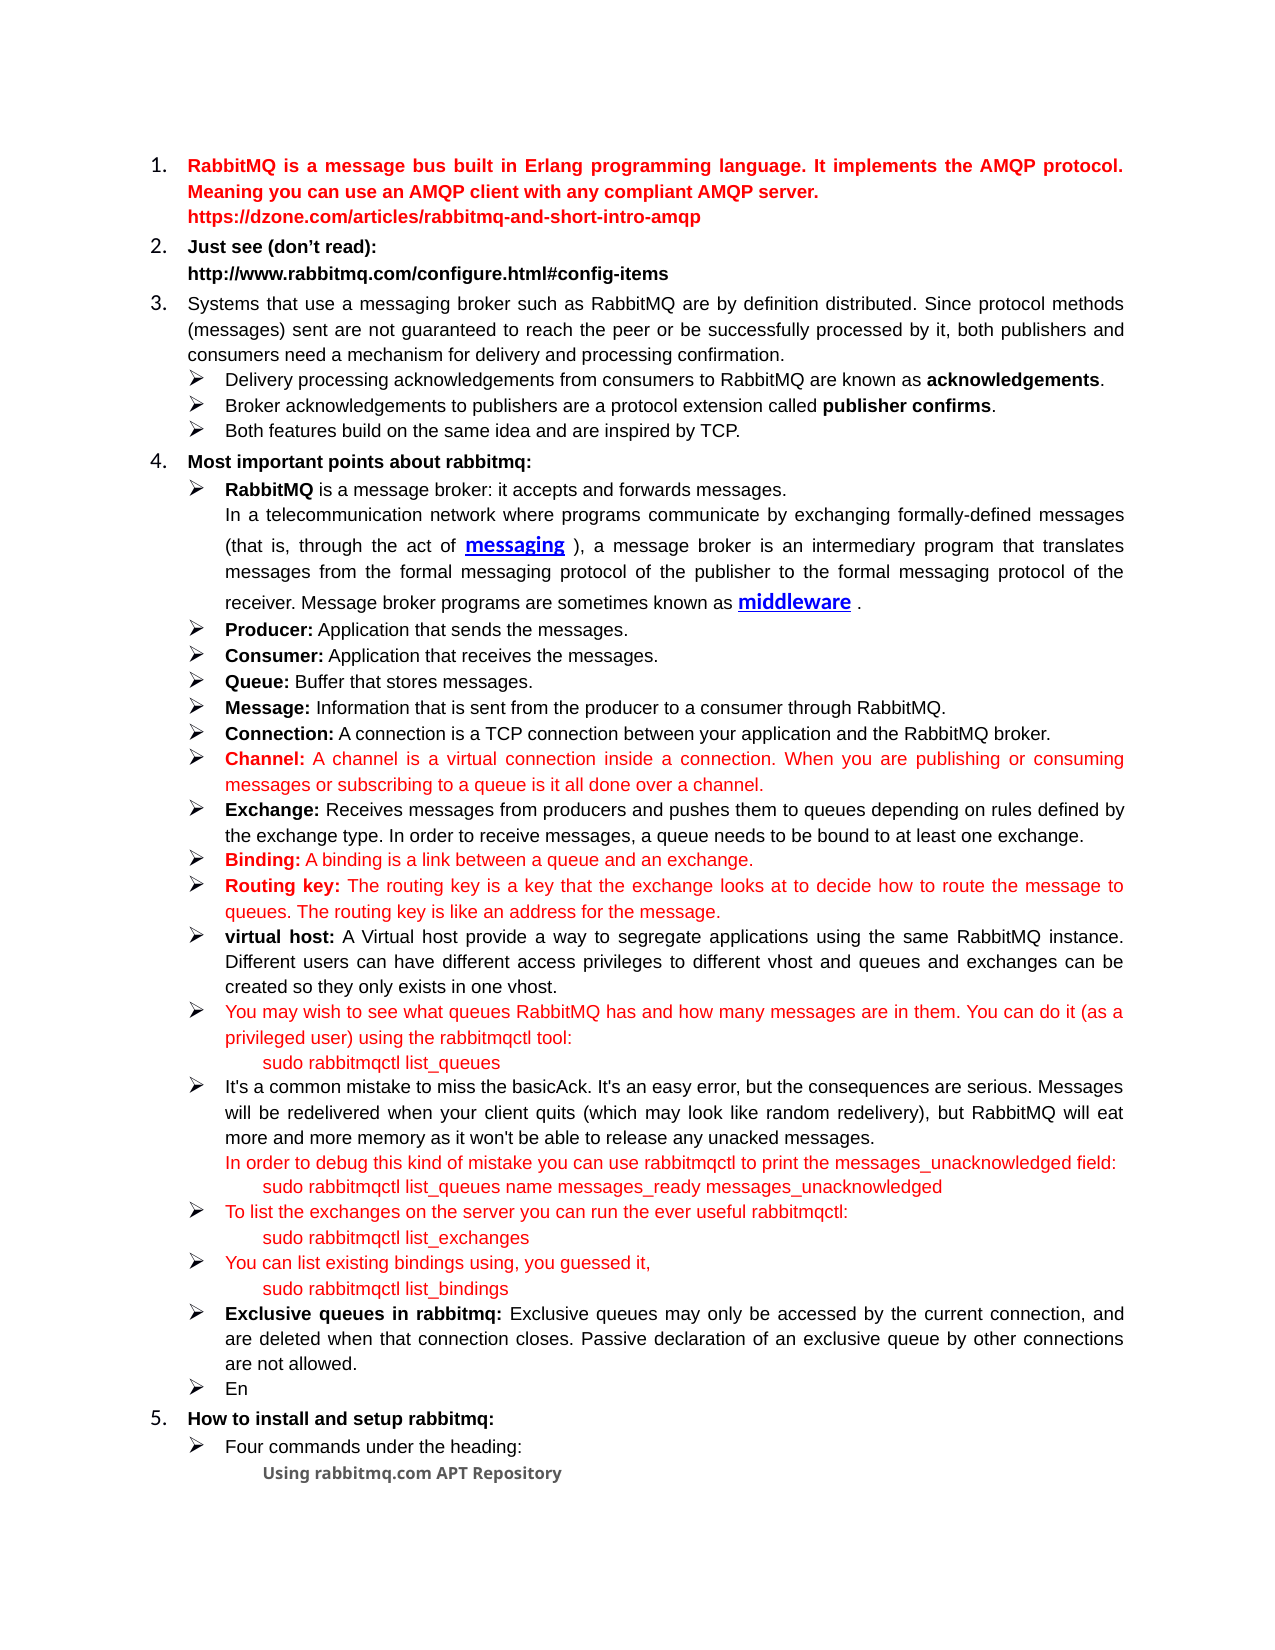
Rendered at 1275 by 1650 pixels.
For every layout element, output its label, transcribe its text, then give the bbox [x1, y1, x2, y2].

list To list the exchanges on the server you can run the ever useful rabbitmqctl: [187, 1201, 1125, 1224]
list Using rabbitmq.com APT Repository [225, 1462, 1125, 1484]
list How to install and setup rabbitmq: [150, 1403, 1125, 1432]
list RabbitMQ is a message bus built in Erlang programming language. It implements the AMQP protocol. Meaning you can use an AMQP client with any compliant AMQP server. [150, 150, 1125, 203]
list sudo rabbitmqctl list_queues name messages_ready messages_unacknowledged [225, 1176, 1125, 1198]
list Delivery processing acknowledgements from consumers to RabbitMQ are known as acknowledgements. [187, 369, 1125, 391]
list It's a common mistake to miss the basicAck. It's an easy error, but the consequences are serious. Messages will be redelivered when your client quits (which may look like random redelivery), but RabbitMQ will eat more and more memory as it won't be able to release any unacked messages. [187, 1076, 1125, 1148]
list Most important points about rabbitmq: [150, 446, 1125, 474]
list En [187, 1378, 1125, 1400]
list You can list existing bindings using, you guessed it, [187, 1252, 1125, 1274]
list https://dzone.com/articles/rabbitmq-and-short-intro-amqp [150, 206, 1125, 228]
list Exclusive queues in rabbitmq: Exclusive queues may only be accessed by the current connection, and are deleted when that connection closes. Passive declaration of an exclusive queue by other connections are not allowed. [187, 1302, 1125, 1374]
list Systems that use a messaging broker such as RabbitMQ are by definition distributed. Since protocol methods (messages) sent are not guaranteed to reach the peer or be successfully processed by it, both publishers and consumers need a mechanism for delivery and processing confirmation. [150, 288, 1125, 365]
list Both features build on the same idea and are inspired by TCP. [187, 420, 1125, 443]
list Channel: A channel is a virtual connection inside a connection. When you are publishing or consuming messages or subscribing to a queue is it all done over a channel. [187, 748, 1125, 796]
list In order to debug this kind of mistake you can use rabbitmqctl to print the messages_unacknowledged field: [187, 1152, 1125, 1173]
list sudo rabbitmqctl list_queues [225, 1051, 1125, 1073]
list virtual host: A Virtual host provide a way to segregate applications using the same RabbitMQ instance. Different users can have different access privileges to different vhost and queues and exchanges can be created so they only exists in one vhost. [187, 926, 1125, 998]
list Four commands under the heading: [187, 1436, 1125, 1458]
list Exchange: Receives messages from producers and pushes them to queues depending on rules defined by the exchange type. In order to receive messages, a queue needs to be bound to at least one exchange. [187, 799, 1125, 846]
list Binding: A binding is a link between a queue and an exchange. [187, 849, 1125, 872]
list You may wish to see what queues RabbitMQ has and how many messages are in them. You can do it (as a privileged user) using the rabbitmqctl tool: [187, 1001, 1125, 1048]
list RabbitMQ is a message broker: it accepts and forwards messages. [187, 478, 1125, 501]
list In a telecommunication network where programs communicate by exchanging formally-defined messages (that is, through the act of messaging ), a message broker is an intermediary program that translates messages from the formal messaging protocol of the publisher to the formal messaging protocol of the receiver. Message broker programs are sometimes known as middleware . [187, 504, 1125, 615]
list Producer: Application that sends the messages. [187, 619, 1125, 642]
list http://www.rabbitmq.com/configure.html#config-items [150, 263, 1125, 284]
list Queue: Buffer that stores messages. [187, 671, 1125, 693]
list sudo rabbitmqctl list_bindings [225, 1278, 1125, 1299]
list sudo rabbitmqctl list_exchanges [225, 1227, 1125, 1248]
list Connection: A connection is a TCP connection between your application and the RabbitMQ broker. [187, 722, 1125, 745]
list Just see (don’t read): [150, 231, 1125, 259]
list Broker acknowledgements to publishers are a protocol extension called publisher confirms. [187, 394, 1125, 417]
list Routing key: The routing key is a key that the exchange looks at to decide how to route the message to queues. The routing key is like an address for the message. [187, 875, 1125, 922]
list Consumer: Application that receives the messages. [187, 645, 1125, 667]
list Message: Information that is sent from the producer to a consumer through RabbitMQ. [187, 697, 1125, 719]
